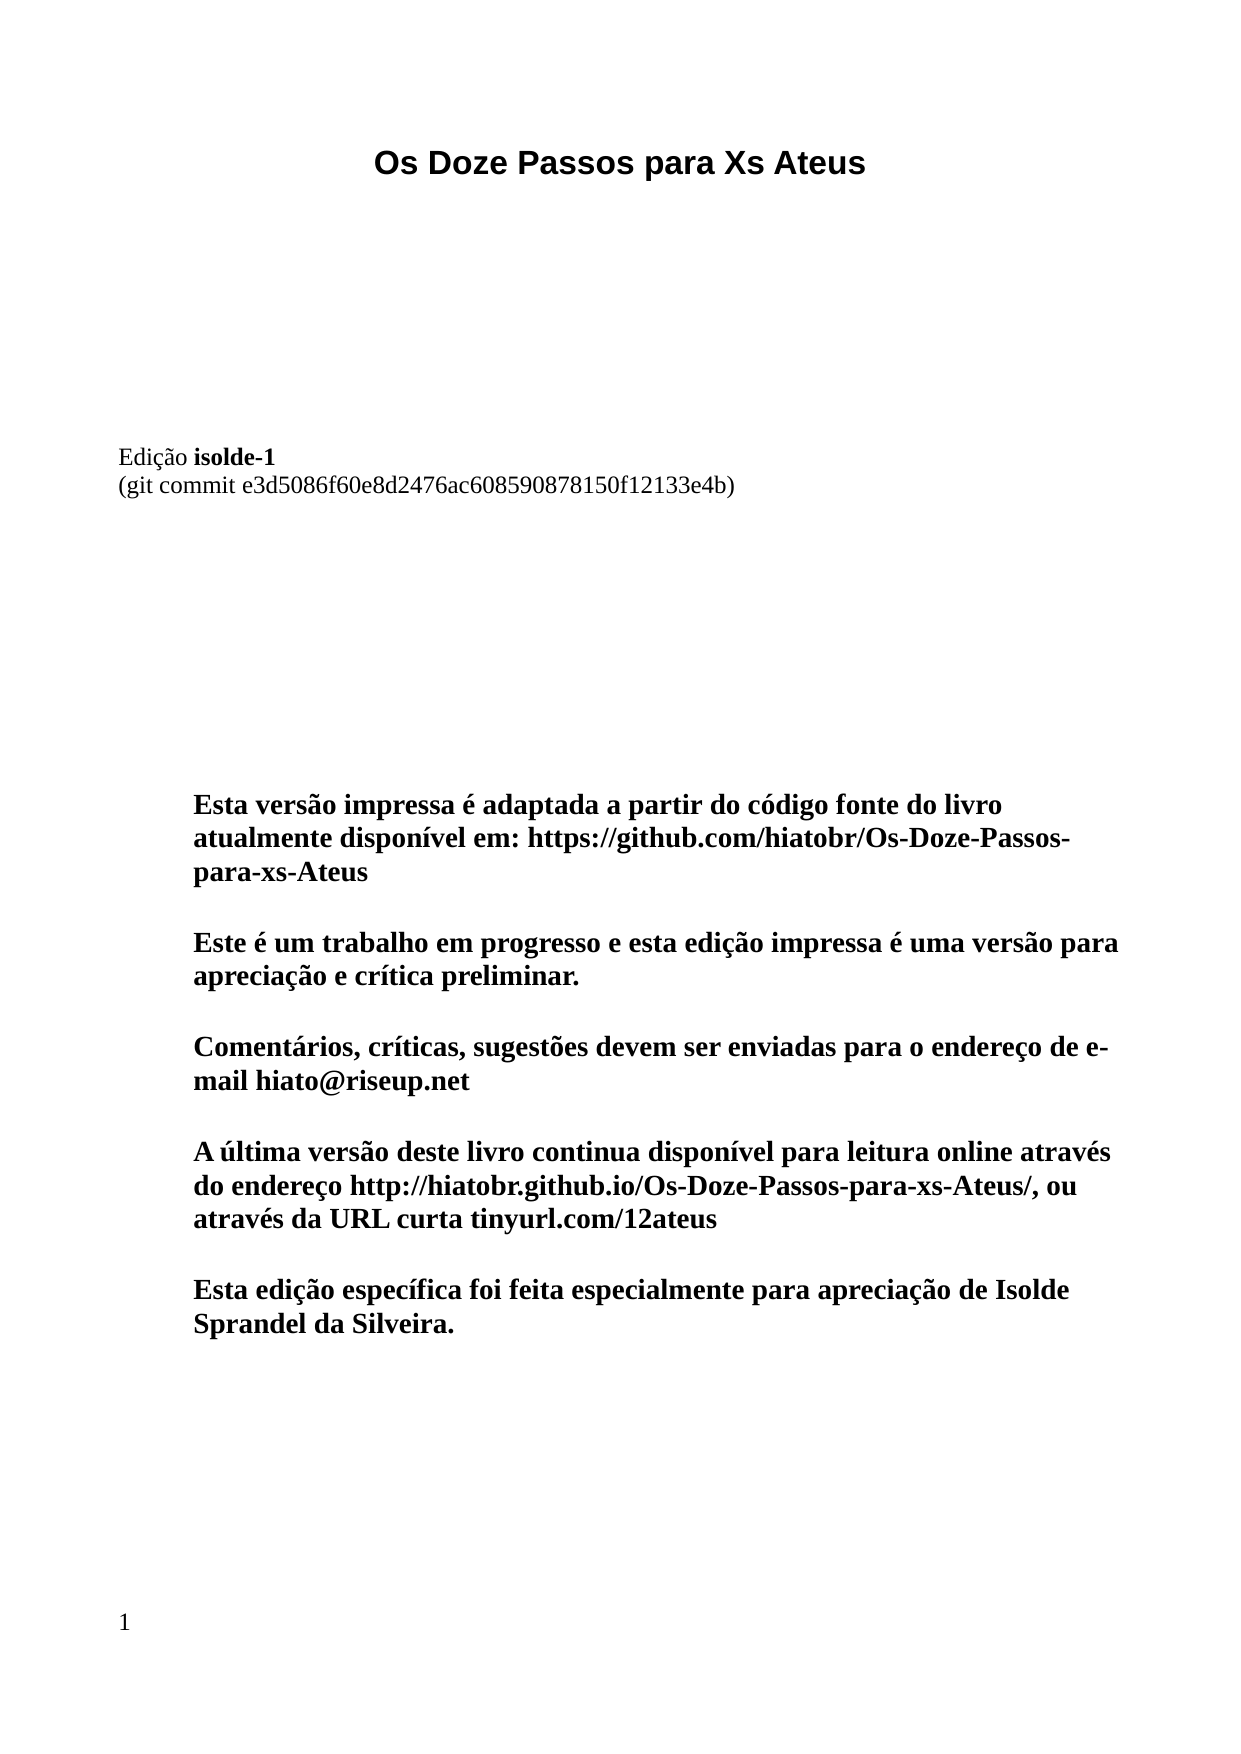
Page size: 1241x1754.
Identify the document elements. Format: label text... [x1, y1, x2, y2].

subtitle Comentários, críticas, sugestões devem ser enviadas para o endereço de e-mail hiato@riseup.net [118, 1029, 1122, 1097]
subtitle Os Doze Passos para Xs Ateus [118, 143, 1122, 182]
subtitle Esta versão impressa é adaptada a partir do código fonte do livro atualmente disponível em: https://github.com/hiatobr/Os-Doze-Passos-para-xs-Ateus [118, 787, 1122, 887]
subtitle Este é um trabalho em progresso e esta edição impressa é uma versão para apreciação e crítica preliminar. [118, 925, 1122, 992]
subtitle Esta edição específica foi feita especialmente para apreciação de Isolde Sprandel da Silveira. [118, 1272, 1122, 1339]
subtitle A última versão deste livro continua disponível para leitura online através do endereço http://hiatobr.github.io/Os-Doze-Passos-para-xs-Ateus/, ou através da URL curta tinyurl.com/12ateus [118, 1134, 1122, 1235]
text Edição isolde-1 (git commit e3d5086f60e8d2476ac608590878150f12133e4b) [118, 442, 1122, 499]
